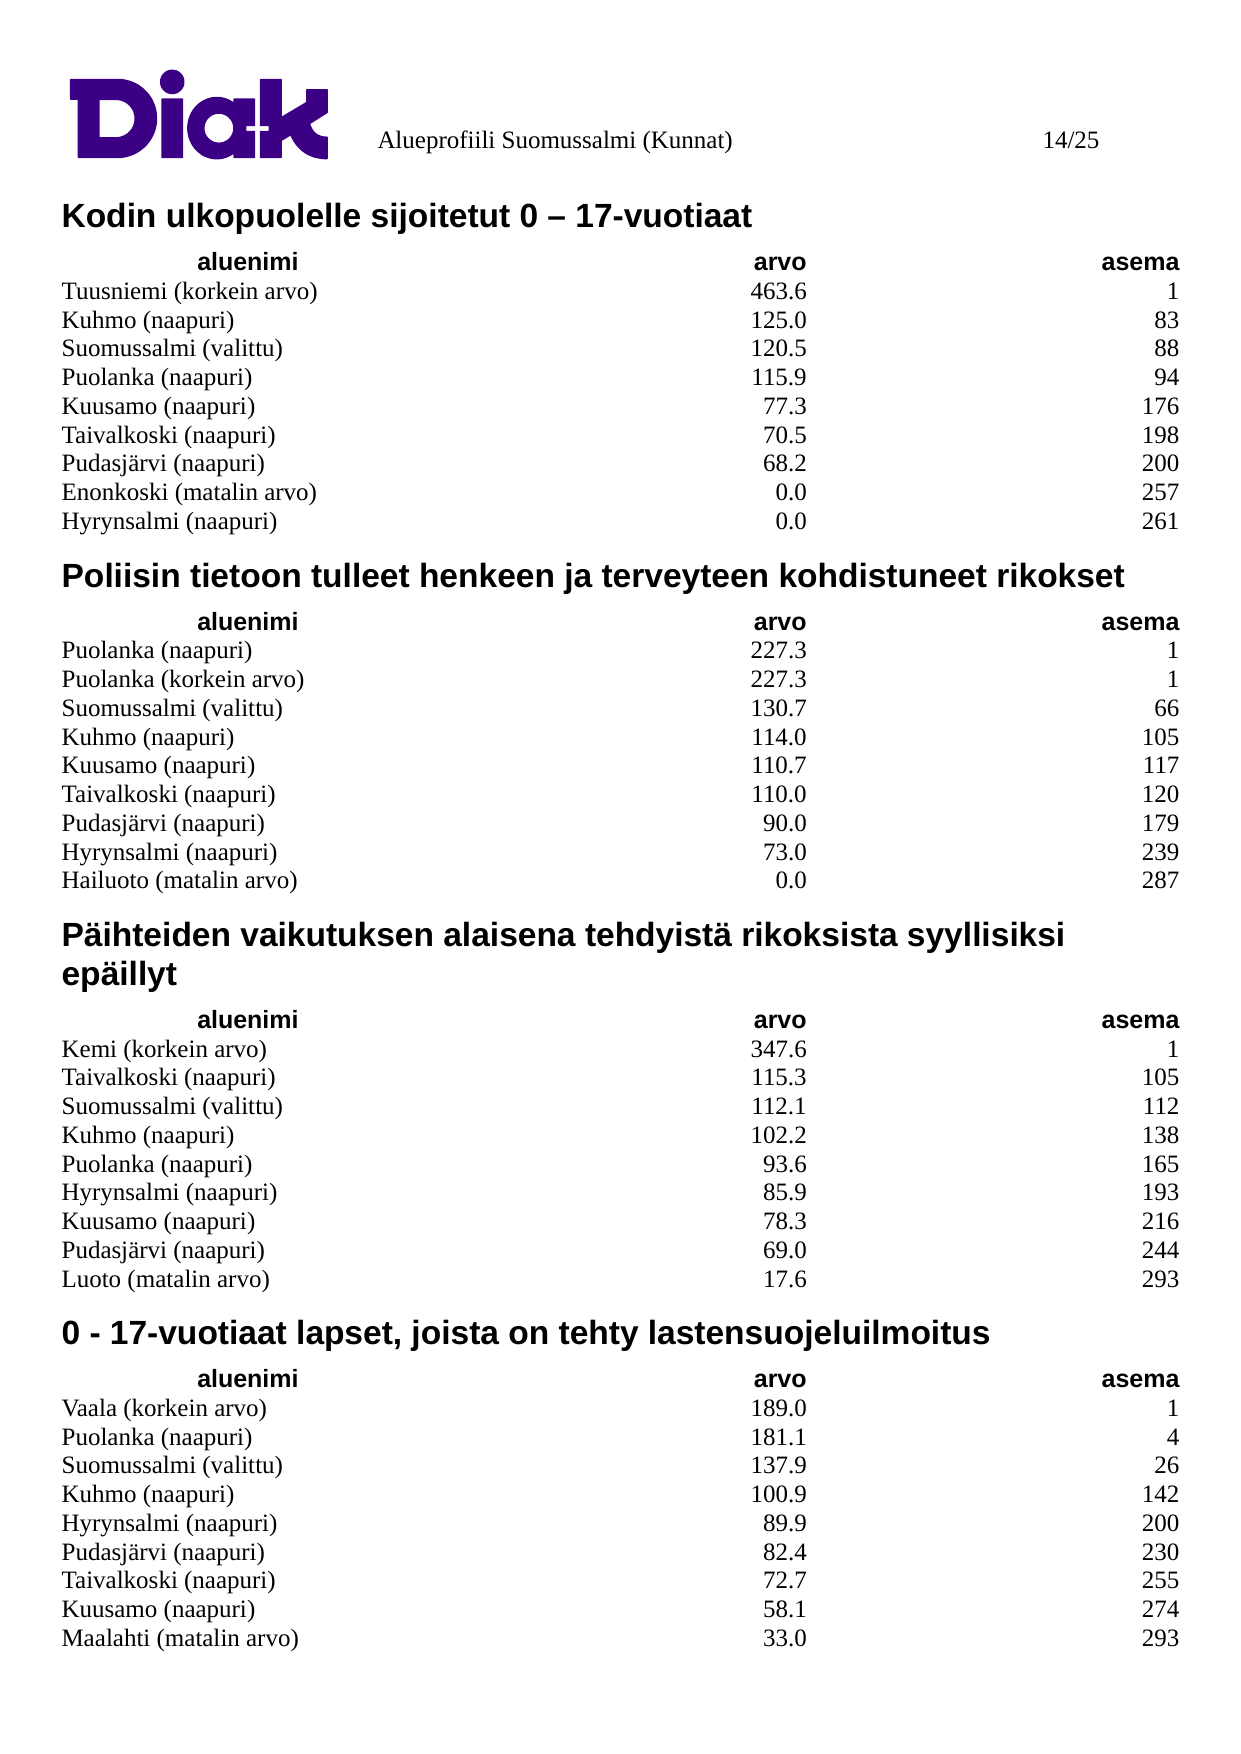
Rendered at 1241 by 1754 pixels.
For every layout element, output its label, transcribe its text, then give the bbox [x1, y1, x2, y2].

table_cell 78.3 [434, 1206, 806, 1235]
table_cell Puolanka (naapuri) [61, 1422, 434, 1451]
table_cell 0.0 [434, 506, 806, 535]
table_cell 189.0 [434, 1393, 806, 1422]
table_cell 110.7 [434, 751, 806, 779]
table_cell 165 [806, 1149, 1179, 1177]
table_cell Vaala (korkein arvo) [61, 1393, 434, 1422]
table_cell 70.5 [434, 420, 806, 448]
table_cell 58.1 [434, 1594, 806, 1623]
table_cell Puolanka (naapuri) [61, 362, 434, 391]
table_cell 117 [806, 751, 1179, 779]
table_cell 244 [806, 1235, 1179, 1264]
table_cell 102.2 [434, 1120, 806, 1149]
table_cell 230 [806, 1537, 1179, 1566]
table_cell 179 [806, 808, 1179, 837]
table_cell Suomussalmi (valittu) [61, 693, 434, 722]
table_cell 274 [806, 1594, 1179, 1623]
table_cell 90.0 [434, 808, 806, 837]
table_cell 1 [806, 664, 1179, 693]
table_cell 112 [806, 1091, 1179, 1120]
table_cell Hyrynsalmi (naapuri) [61, 1508, 434, 1537]
table_cell 138 [806, 1120, 1179, 1149]
table_cell 105 [806, 1063, 1179, 1091]
table_cell 137.9 [434, 1451, 806, 1479]
table_cell Kuhmo (naapuri) [61, 722, 434, 751]
table_cell 239 [806, 837, 1179, 866]
subtitle 0 - 17-vuotiaat lapset, joista on tehty lastensuojeluilmoitus [61, 1313, 1179, 1352]
table_header arvo [434, 1364, 806, 1393]
table_cell 89.9 [434, 1508, 806, 1537]
table_cell 33.0 [434, 1623, 806, 1652]
table_cell 347.6 [434, 1034, 806, 1062]
table_cell Taivalkoski (naapuri) [61, 420, 434, 448]
table_cell 1 [806, 276, 1179, 305]
table_cell Kuusamo (naapuri) [61, 391, 434, 420]
table_header arvo [434, 247, 806, 276]
table_header aluenimi [61, 607, 434, 636]
table_header aluenimi [61, 1364, 434, 1393]
table_header aluenimi [61, 1005, 434, 1034]
table_cell Puolanka (naapuri) [61, 1149, 434, 1177]
table_cell 1 [806, 1034, 1179, 1062]
table_cell Taivalkoski (naapuri) [61, 1063, 434, 1091]
table_cell 94 [806, 362, 1179, 391]
table_cell 93.6 [434, 1149, 806, 1177]
subtitle Poliisin tietoon tulleet henkeen ja terveyteen kohdistuneet rikokset [61, 556, 1179, 594]
table_cell 72.7 [434, 1566, 806, 1594]
table_cell Puolanka (naapuri) [61, 636, 434, 664]
table_cell 110.0 [434, 779, 806, 808]
table_cell Hyrynsalmi (naapuri) [61, 1178, 434, 1206]
table_cell Pudasjärvi (naapuri) [61, 1235, 434, 1264]
table_cell Pudasjärvi (naapuri) [61, 808, 434, 837]
table_cell Maalahti (matalin arvo) [61, 1623, 434, 1652]
table_cell Hyrynsalmi (naapuri) [61, 506, 434, 535]
table_cell Puolanka (korkein arvo) [61, 664, 434, 693]
table_header arvo [434, 1005, 806, 1034]
table_cell Kuusamo (naapuri) [61, 1206, 434, 1235]
table_header asema [806, 1364, 1179, 1393]
table_cell 68.2 [434, 449, 806, 477]
table_cell 200 [806, 449, 1179, 477]
table_cell Kemi (korkein arvo) [61, 1034, 434, 1062]
subtitle Kodin ulkopuolelle sijoitetut 0 – 17-vuotiaat [61, 196, 1179, 235]
table_cell Kuhmo (naapuri) [61, 305, 434, 333]
table_cell 287 [806, 866, 1179, 894]
table_cell 66 [806, 693, 1179, 722]
table_header asema [806, 607, 1179, 636]
table_cell Luoto (matalin arvo) [61, 1264, 434, 1292]
table_cell Suomussalmi (valittu) [61, 1091, 434, 1120]
table_cell Pudasjärvi (naapuri) [61, 1537, 434, 1566]
table_cell 0.0 [434, 477, 806, 506]
table_cell 88 [806, 334, 1179, 362]
table_cell 82.4 [434, 1537, 806, 1566]
table_cell 130.7 [434, 693, 806, 722]
table_cell 255 [806, 1566, 1179, 1594]
table_cell 1 [806, 636, 1179, 664]
table_cell 85.9 [434, 1178, 806, 1206]
table_cell 115.9 [434, 362, 806, 391]
table_cell 120.5 [434, 334, 806, 362]
table_cell 17.6 [434, 1264, 806, 1292]
table_cell 125.0 [434, 305, 806, 333]
table_cell Kuhmo (naapuri) [61, 1479, 434, 1508]
table_cell 181.1 [434, 1422, 806, 1451]
table_cell 193 [806, 1178, 1179, 1206]
table_cell Suomussalmi (valittu) [61, 1451, 434, 1479]
table_header asema [806, 1005, 1179, 1034]
table_cell 105 [806, 722, 1179, 751]
table_cell 198 [806, 420, 1179, 448]
table_cell 1 [806, 1393, 1179, 1422]
table_cell 176 [806, 391, 1179, 420]
table_cell 227.3 [434, 664, 806, 693]
table_cell 120 [806, 779, 1179, 808]
table_cell 83 [806, 305, 1179, 333]
table_cell Pudasjärvi (naapuri) [61, 449, 434, 477]
table_cell 77.3 [434, 391, 806, 420]
table_cell Hyrynsalmi (naapuri) [61, 837, 434, 866]
table_cell 216 [806, 1206, 1179, 1235]
table_header asema [806, 247, 1179, 276]
table_cell 112.1 [434, 1091, 806, 1120]
table_cell Kuusamo (naapuri) [61, 1594, 434, 1623]
table_cell 142 [806, 1479, 1179, 1508]
table_cell 257 [806, 477, 1179, 506]
table_cell Taivalkoski (naapuri) [61, 779, 434, 808]
subtitle Päihteiden vaikutuksen alaisena tehdyistä rikoksista syyllisiksi epäillyt [61, 915, 1179, 992]
table_cell 293 [806, 1264, 1179, 1292]
table_cell Kuusamo (naapuri) [61, 751, 434, 779]
table_cell 26 [806, 1451, 1179, 1479]
table_cell 200 [806, 1508, 1179, 1537]
table_cell Taivalkoski (naapuri) [61, 1566, 434, 1594]
table_cell Tuusniemi (korkein arvo) [61, 276, 434, 305]
table_header aluenimi [61, 247, 434, 276]
table_cell 0.0 [434, 866, 806, 894]
table_cell 100.9 [434, 1479, 806, 1508]
table_cell Enonkoski (matalin arvo) [61, 477, 434, 506]
table_cell 73.0 [434, 837, 806, 866]
table_cell Suomussalmi (valittu) [61, 334, 434, 362]
table_cell Hailuoto (matalin arvo) [61, 866, 434, 894]
table_cell 69.0 [434, 1235, 806, 1264]
table_cell 293 [806, 1623, 1179, 1652]
table_cell 261 [806, 506, 1179, 535]
table_cell 227.3 [434, 636, 806, 664]
table_cell 463.6 [434, 276, 806, 305]
table_header arvo [434, 607, 806, 636]
table_cell Kuhmo (naapuri) [61, 1120, 434, 1149]
table_cell 114.0 [434, 722, 806, 751]
table_cell 4 [806, 1422, 1179, 1451]
table_cell 115.3 [434, 1063, 806, 1091]
